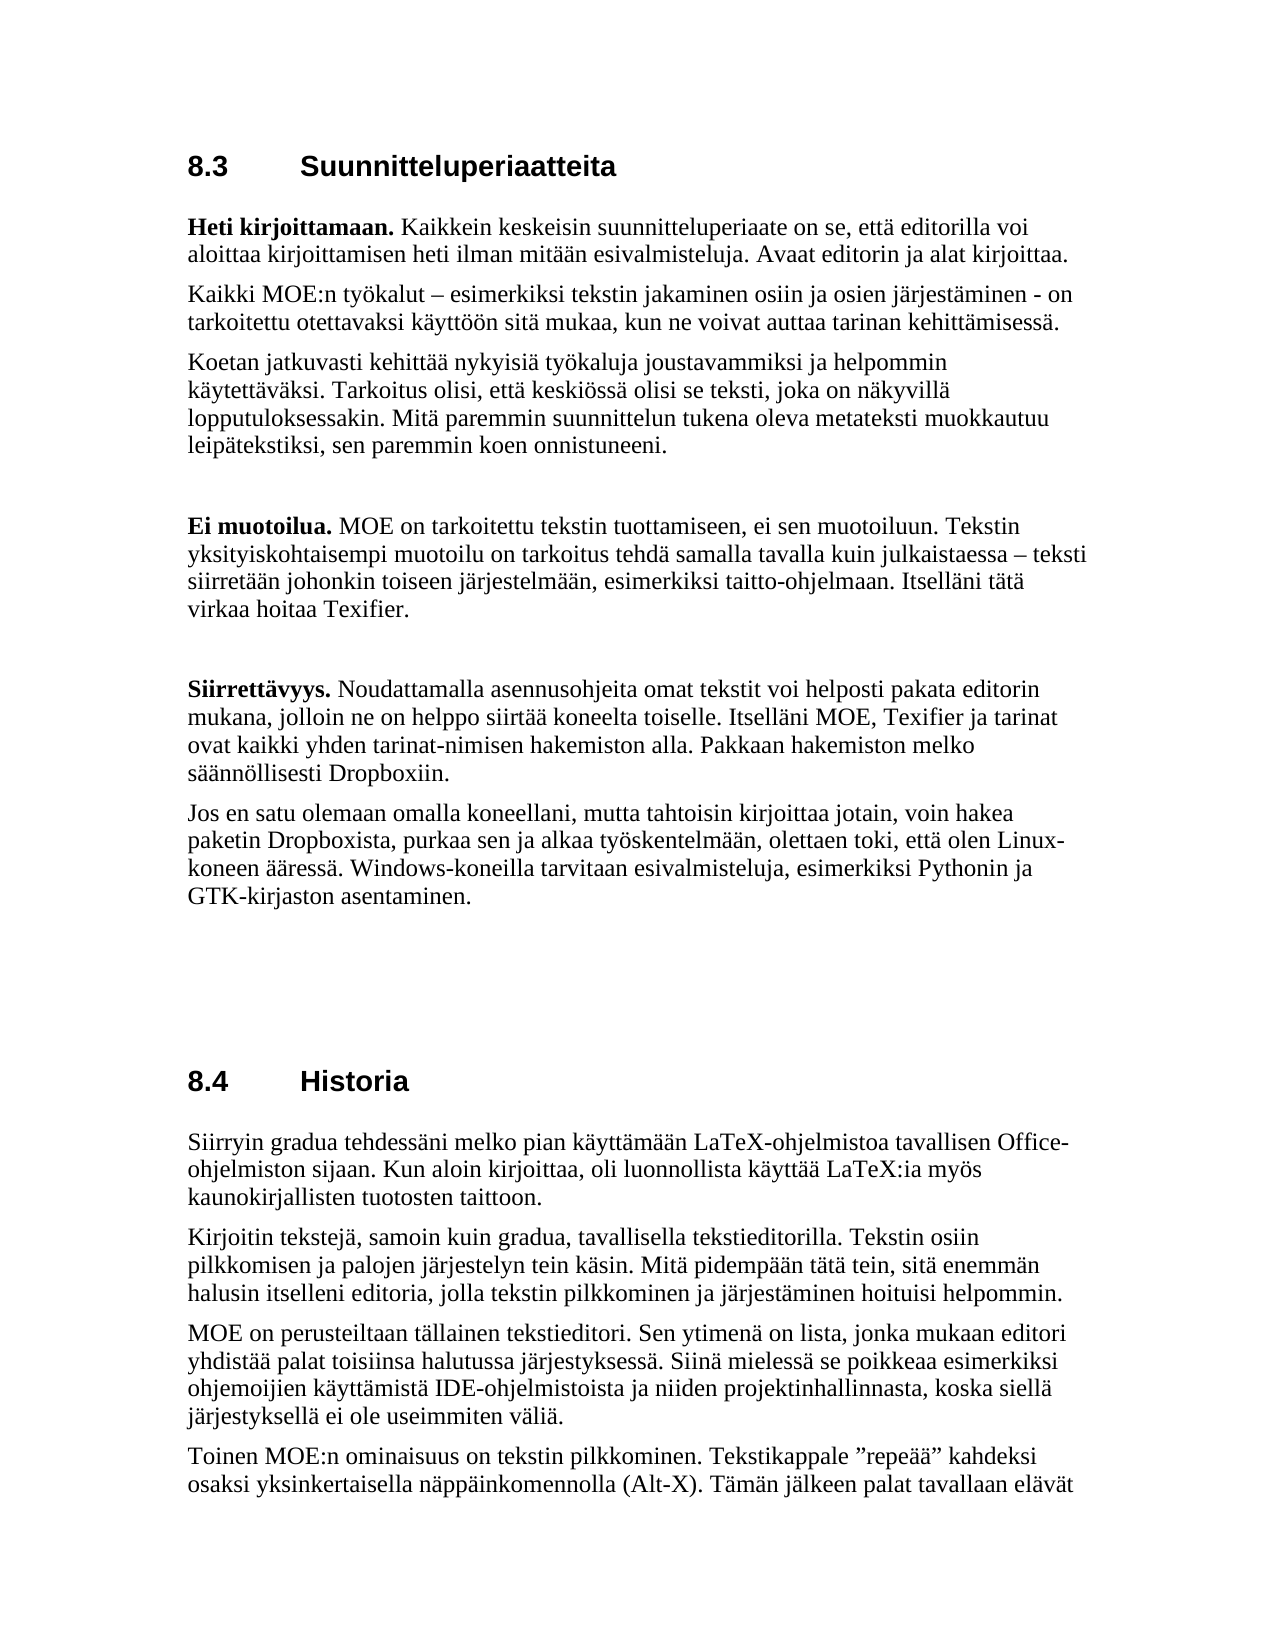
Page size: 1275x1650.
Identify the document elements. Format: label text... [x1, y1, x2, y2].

text Ei muotoilua. MOE on tarkoitettu tekstin tuottamiseen, ei sen muotoiluun. Tekstin yksityiskohtaisempi muotoilu on tarkoitus tehdä samalla tavalla kuin julkaistaessa – teksti siirretään johonkin toiseen järjestelmään, esimerkiksi taitto-ohjelmaan. Itselläni tätä virkaa hoitaa Texifier. [187, 512, 1087, 623]
text MOE on perusteiltaan tällainen tekstieditori. Sen ytimenä on lista, jonka mukaan editori yhdistää palat toisiinsa halutussa järjestyksessä. Siinä mielessä se poikkeaa esimerkiksi ohjemoijien käyttämistä IDE-ohjelmistoista ja niiden projektinhallinnasta, koska siellä järjestyksellä ei ole useimmiten väliä. [187, 1319, 1087, 1430]
subtitle Suunnitteluperiaatteita [187, 150, 1087, 183]
text Toinen MOE:n ominaisuus on tekstin pilkkominen. Tekstikappale ”repeää” kahdeksi osaksi yksinkertaisella näppäinkomennolla (Alt-X). Tämän jälkeen palat tavallaan elävät [187, 1442, 1087, 1498]
text Kaikki MOE:n työkalut – esimerkiksi tekstin jakaminen osiin ja osien järjestäminen - on tarkoitettu otettavaksi käyttöön sitä mukaa, kun ne voivat auttaa tarinan kehittämisessä. [187, 281, 1087, 336]
text Jos en satu olemaan omalla koneellani, mutta tahtoisin kirjoittaa jotain, voin hakea paketin Dropboxista, purkaa sen ja alkaa työskentelmään, olettaen toki, että olen Linux-koneen ääressä. Windows-koneilla tarvitaan esivalmisteluja, esimerkiksi Pythonin ja GTK-kirjaston asentaminen. [187, 799, 1087, 910]
text Koetan jatkuvasti kehittää nykyisiä työkaluja joustavammiksi ja helpommin käytettäväksi. Tarkoitus olisi, että keskiössä olisi se teksti, joka on näkyvillä lopputuloksessakin. Mitä paremmin suunnittelun tukena oleva metateksti muokkautuu leipätekstiksi, sen paremmin koen onnistuneeni. [187, 348, 1087, 459]
text Siirryin gradua tehdessäni melko pian käyttämään LaTeX-ohjelmistoa tavallisen Office-ohjelmiston sijaan. Kun aloin kirjoittaa, oli luonnollista käyttää LaTeX:ia myös kaunokirjallisten tuotosten taittoon. [187, 1128, 1087, 1211]
text Siirrettävyys. Noudattamalla asennusohjeita omat tekstit voi helposti pakata editorin mukana, jolloin ne on helppo siirtää koneelta toiselle. Itselläni MOE, Texifier ja tarinat ovat kaikki yhden tarinat-nimisen hakemiston alla. Pakkaan hakemiston melko säännöllisesti Dropboxiin. [187, 676, 1087, 786]
subtitle Historia [187, 1065, 1087, 1098]
text Kirjoitin tekstejä, samoin kuin gradua, tavallisella tekstieditorilla. Tekstin osiin pilkkomisen ja palojen järjestelyn tein käsin. Mitä pidempään tätä tein, sitä enemmän halusin itselleni editoria, jolla tekstin pilkkominen ja järjestäminen hoituisi helpommin. [187, 1223, 1087, 1307]
text Heti kirjoittamaan. Kaikkein keskeisin suunnitteluperiaate on se, että editorilla voi aloittaa kirjoittamisen heti ilman mitään esivalmisteluja. Avaat editorin ja alat kirjoittaa. [187, 213, 1087, 268]
